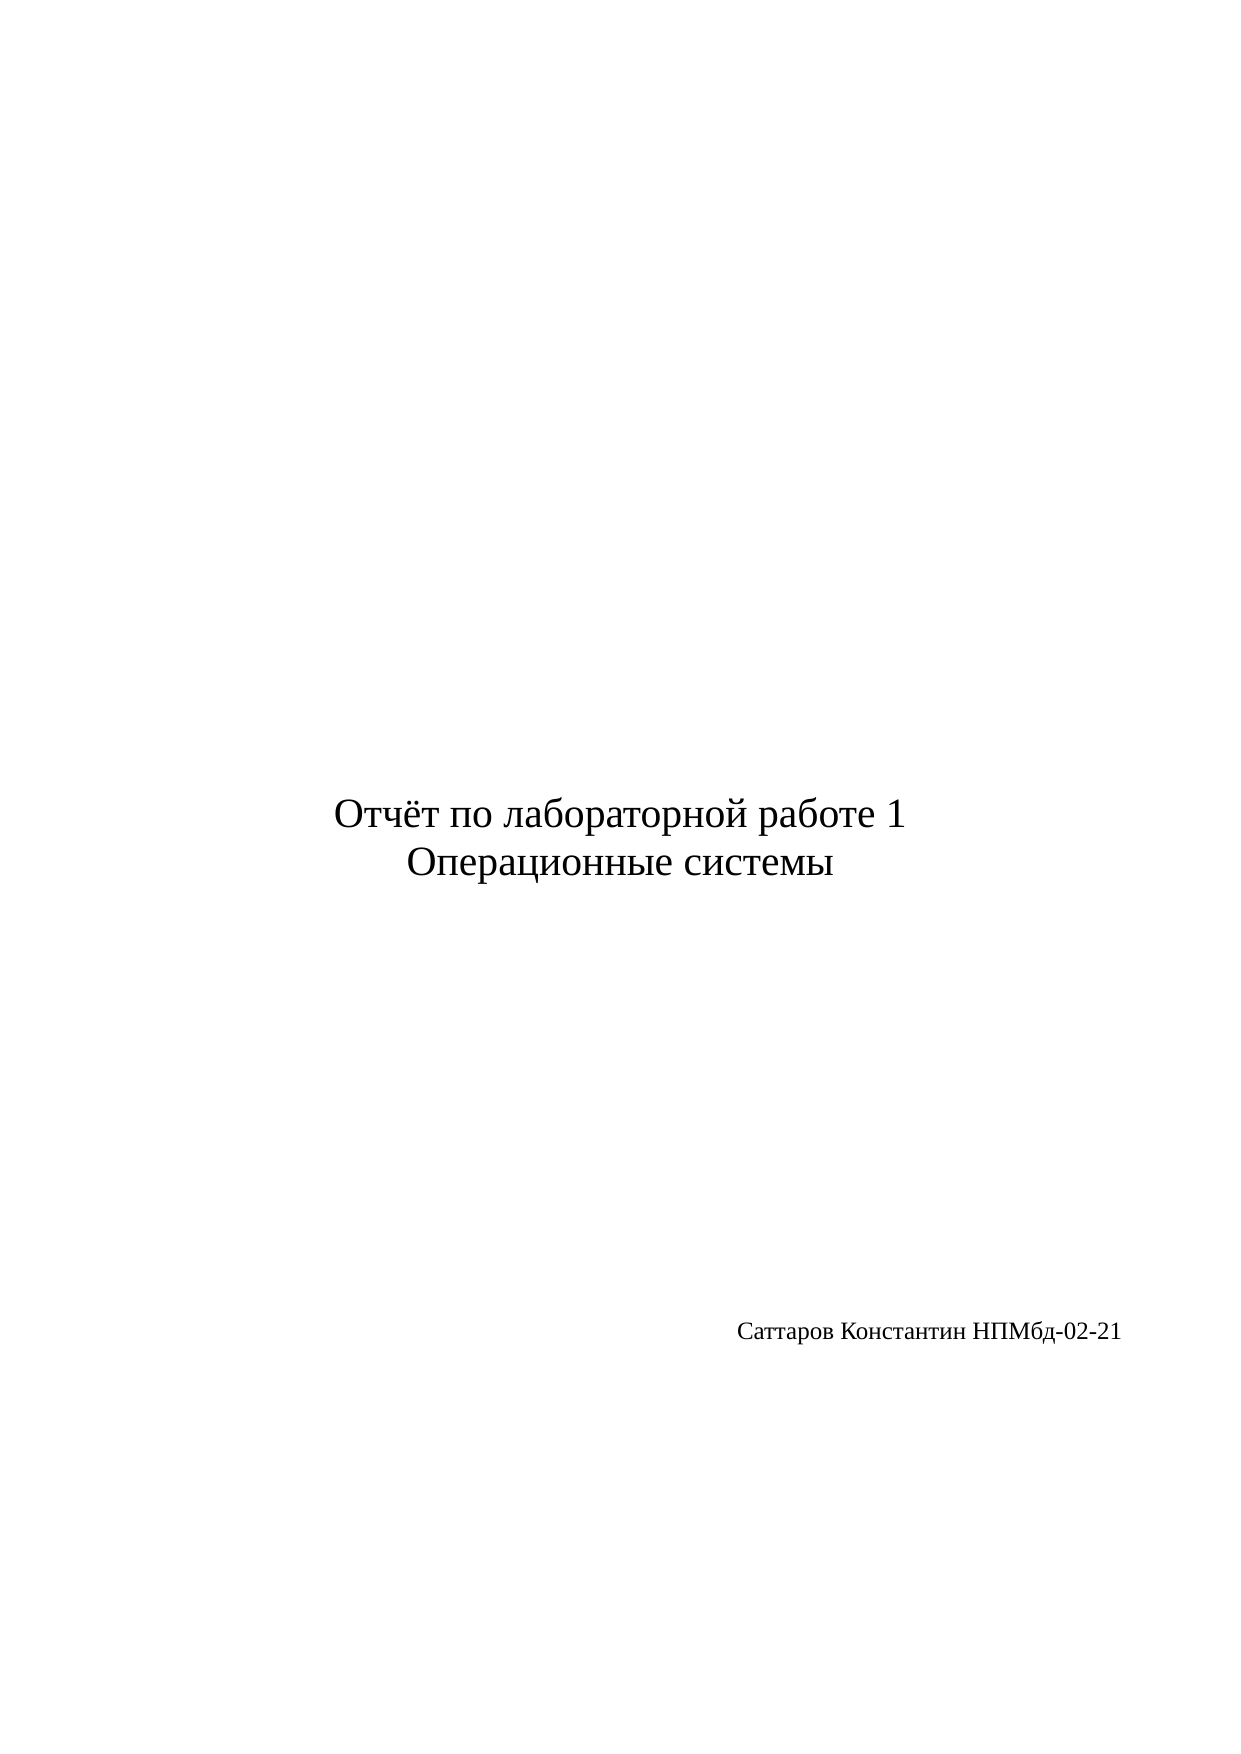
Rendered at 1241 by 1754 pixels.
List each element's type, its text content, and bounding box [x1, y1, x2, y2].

text Отчёт по лабораторной работе 1 [118, 789, 1122, 837]
text Саттаров Константин НПМбд-02-21 [118, 1316, 1122, 1345]
text Операционные системы [118, 837, 1122, 885]
